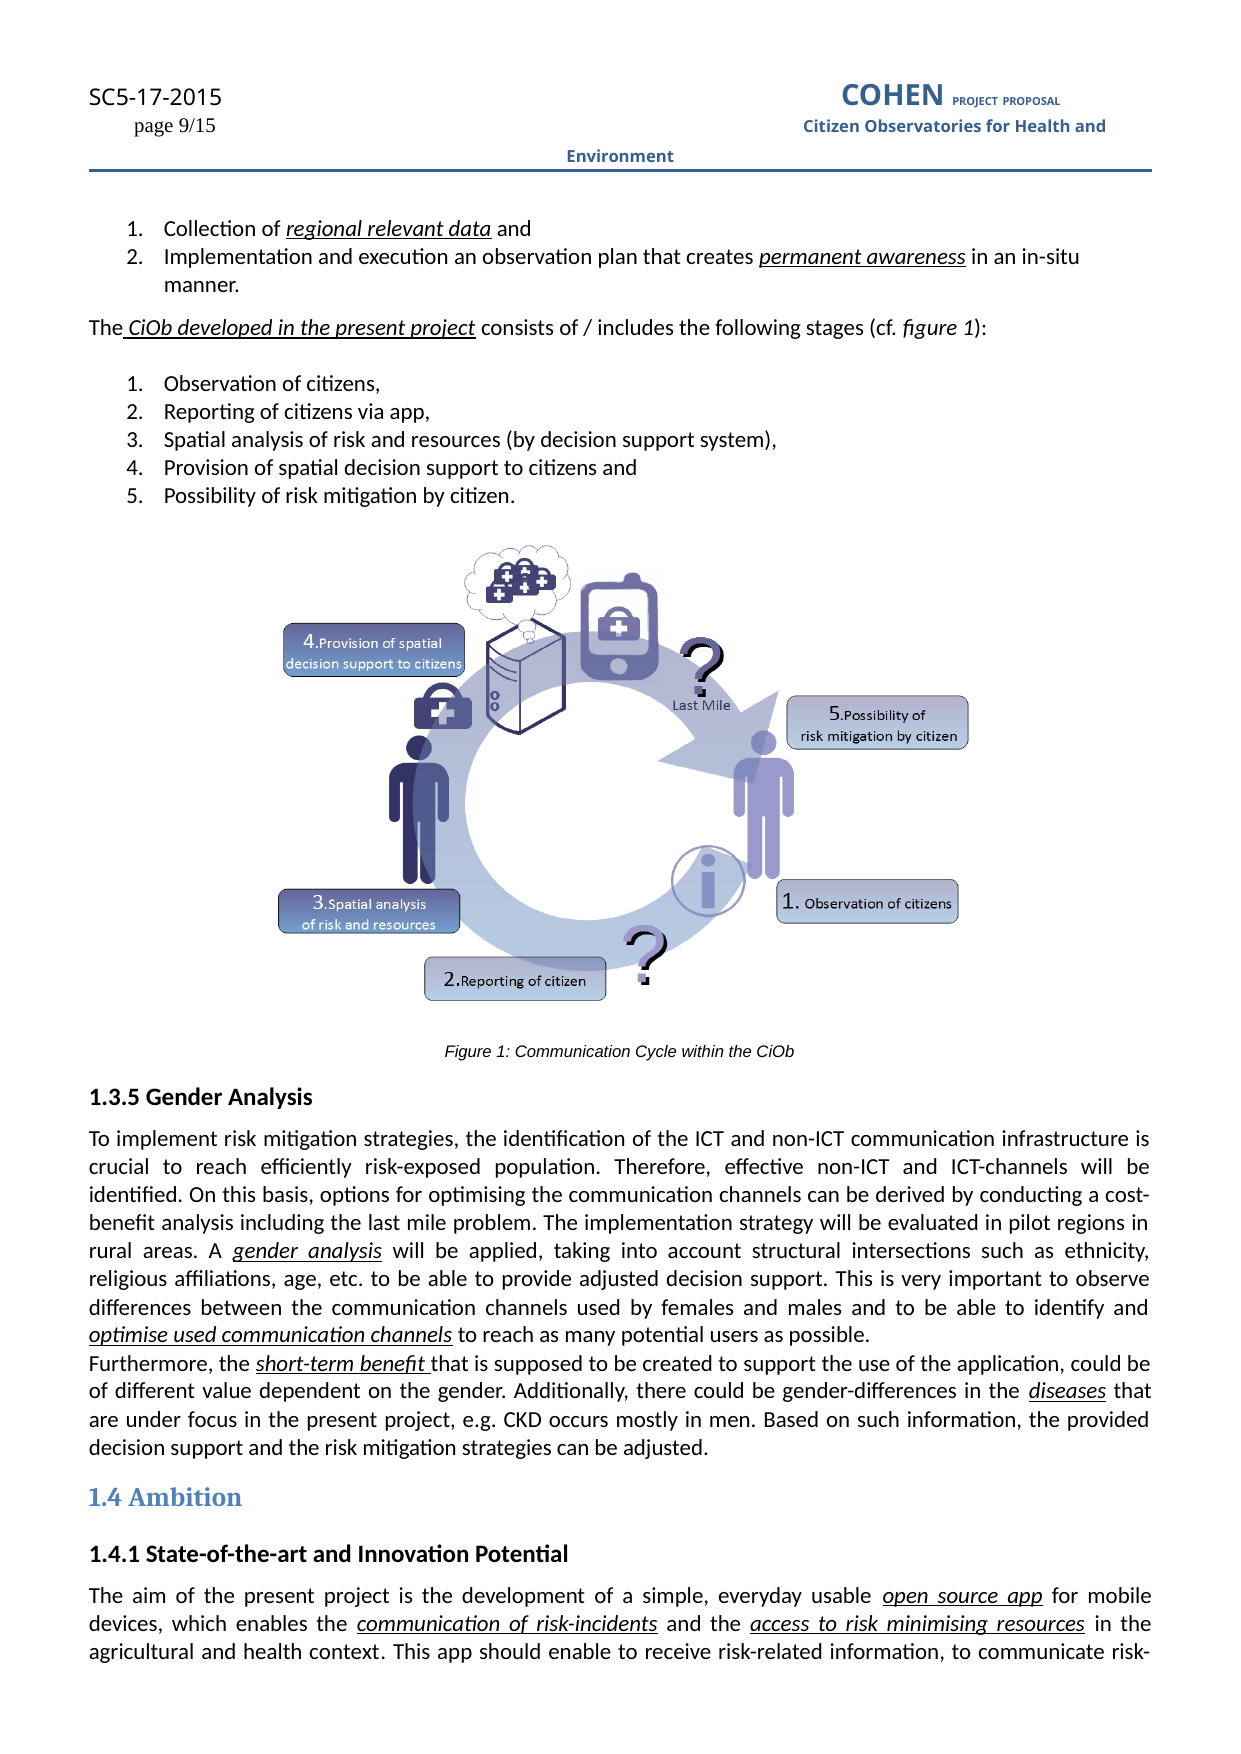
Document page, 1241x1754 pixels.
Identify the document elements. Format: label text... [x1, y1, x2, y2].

picture [268, 521, 972, 1029]
list Collection of regional relevant data and [126, 214, 1152, 242]
text Furthermore, the short-term benefit that is supposed to be created to support the use of the application, could be of different value dependent on the gender. Additionally, there could be gender-differences in the diseases that are under focus in the present project, e.g. CKD occurs mostly in men. Based on such information, the provided decision support and the risk mitigation strategies can be adjusted. [88, 1349, 1152, 1461]
list Implementation and execution an observation plan that creates permanent awareness in an in-situ manner. [126, 242, 1152, 298]
list Reporting of citizens via app, [126, 397, 1152, 425]
list Possibility of risk mitigation by citizen. [126, 481, 1152, 509]
text The aim of the present project is the development of a simple, everyday usable open source app for mobile devices, which enables the communication of risk-incidents and the access to risk minimising resources in the agricultural and health context. This app should enable to receive risk-related information, to communicate risk- [88, 1581, 1152, 1665]
subtitle 1.4 Ambition [88, 1482, 1152, 1513]
subtitle 1.3.5 Gender Analysis [88, 509, 1152, 1112]
list Provision of spatial decision support to citizens and [126, 453, 1152, 481]
subtitle 1.4.1 State-of-the-art and Innovation Potential [88, 1538, 1152, 1568]
list Spatial analysis of risk and resources (by decision support system), [126, 425, 1152, 453]
list Observation of citizens, [126, 369, 1152, 397]
text Figure 1: Communication Cycle within the CiOb [156, 1041, 1084, 1061]
text To implement risk mitigation strategies, the identification of the ICT and non-ICT communication infrastructure is crucial to reach efficiently risk-exposed population. Therefore, effective non-ICT and ICT-channels will be identified. On this basis, options for optimising the communication channels can be derived by conducting a cost-benefit analysis including the last mile problem. The implementation strategy will be evaluated in pilot regions in rural areas. A gender analysis will be applied, taking into account structural intersections such as ethnicity, religious affiliations, age, etc. to be able to provide adjusted decision support. This is very important to observe differences between the communication channels used by females and males and to be able to identify and optimise used communication channels to reach as many potential users as possible. [88, 1124, 1152, 1349]
text The CiOb developed in the present project consists of / includes the following stages (cf. figure 1): [88, 313, 1152, 341]
